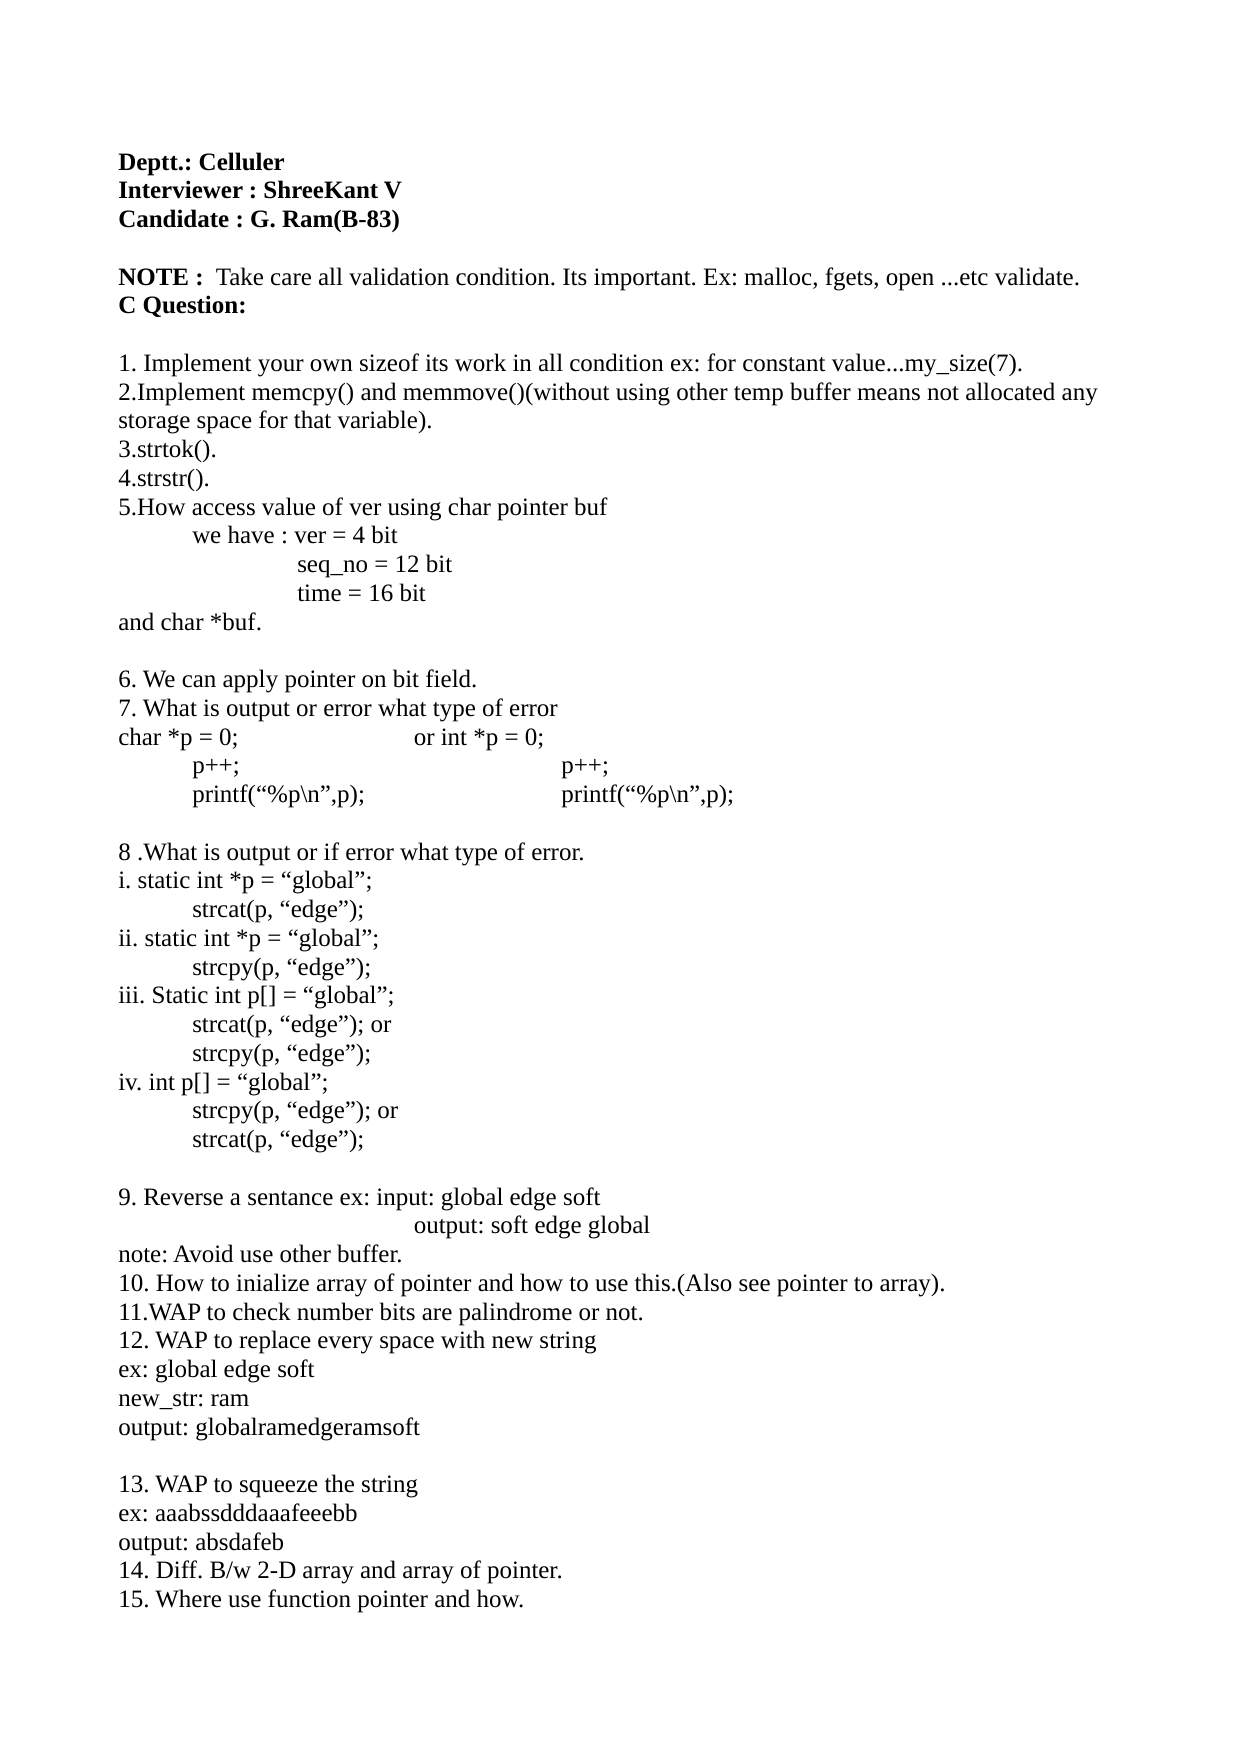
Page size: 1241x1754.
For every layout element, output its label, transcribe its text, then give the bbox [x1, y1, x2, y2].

text 9. Reverse a sentance ex: input: global edge soft [118, 1182, 1122, 1211]
text ii. static int *p = “global”; [118, 923, 1122, 952]
text 12. WAP to replace every space with new string [118, 1326, 1122, 1354]
text strcat(p, “edge”); or [118, 1009, 1122, 1038]
text strcpy(p, “edge”); [118, 952, 1122, 981]
text Interviewer : ShreeKant V [118, 176, 1122, 204]
text 1. Implement your own sizeof its work in all condition ex: for constant value...my_size(7). [118, 348, 1122, 377]
text output: soft edge global [118, 1211, 1122, 1239]
text new_str: ram [118, 1383, 1122, 1412]
text seq_no = 12 bit [118, 549, 1122, 578]
text 2.Implement memcpy() and memmove()(without using other temp buffer means not allocated any storage space for that variable). [118, 377, 1122, 434]
text 14. Diff. B/w 2-D array and array of pointer. [118, 1556, 1122, 1584]
text 8 .What is output or if error what type of error. [118, 837, 1122, 866]
text 10. How to inialize array of pointer and how to use this.(Also see pointer to array). [118, 1268, 1122, 1297]
text 5.How access value of ver using char pointer buf [118, 492, 1122, 521]
text iv. int p[] = “global”; [118, 1067, 1122, 1096]
text we have : ver = 4 bit [118, 521, 1122, 549]
text Candidate : G. Ram(B-83) [118, 204, 1122, 233]
text strcpy(p, “edge”); [118, 1038, 1122, 1067]
text and char *buf. [118, 607, 1122, 636]
text output: globalramedgeramsoft [118, 1412, 1122, 1441]
text i. static int *p = “global”; [118, 866, 1122, 894]
text C Question: [118, 291, 1122, 319]
text iii. Static int p[] = “global”; [118, 981, 1122, 1009]
text 15. Where use function pointer and how. [118, 1584, 1122, 1613]
text 13. WAP to squeeze the string [118, 1469, 1122, 1498]
text p++; p++; [118, 751, 1122, 779]
text output: absdafeb [118, 1527, 1122, 1556]
text note: Avoid use other buffer. [118, 1239, 1122, 1268]
text ex: aaabssdddaaafeeebb [118, 1498, 1122, 1527]
text strcat(p, “edge”); [118, 1124, 1122, 1153]
text 6. We can apply pointer on bit field. [118, 664, 1122, 693]
text char *p = 0; or int *p = 0; [118, 722, 1122, 751]
text printf(“%p\n”,p); printf(“%p\n”,p); [118, 779, 1122, 808]
text 7. What is output or error what type of error [118, 693, 1122, 722]
text 4.strstr(). [118, 463, 1122, 492]
text Deptt.: Celluler [118, 147, 1122, 176]
text NOTE : Take care all validation condition. Its important. Ex: malloc, fgets, open ...etc validate. [118, 262, 1122, 291]
text time = 16 bit [118, 578, 1122, 607]
text strcpy(p, “edge”); or [118, 1096, 1122, 1124]
text ex: global edge soft [118, 1354, 1122, 1383]
text strcat(p, “edge”); [118, 894, 1122, 923]
text 3.strtok(). [118, 434, 1122, 463]
text 11.WAP to check number bits are palindrome or not. [118, 1297, 1122, 1326]
